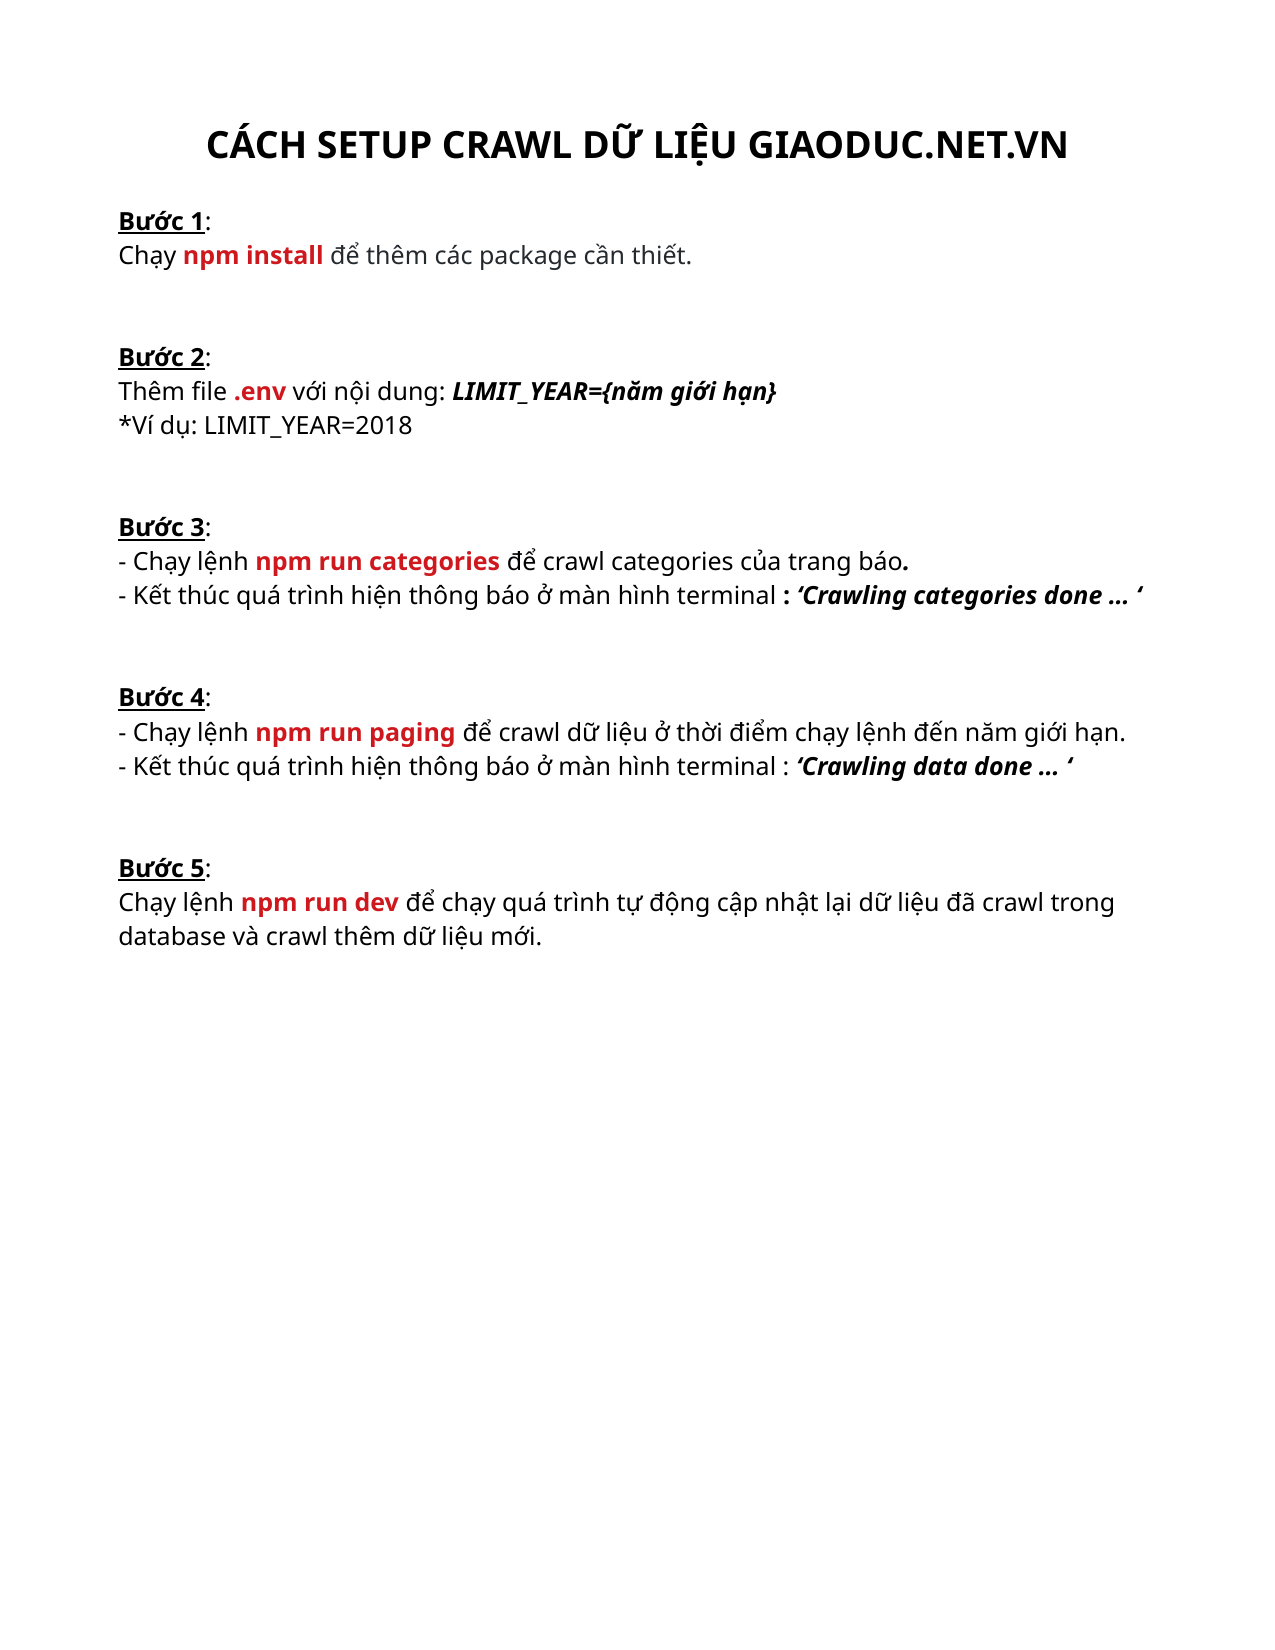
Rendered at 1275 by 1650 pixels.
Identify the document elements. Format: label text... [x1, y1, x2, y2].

text Chạy lệnh npm run dev để chạy quá trình tự động cập nhật lại dữ liệu đã crawl trong database và crawl thêm dữ liệu mới. [118, 884, 1157, 953]
text Bước 3: [118, 510, 1157, 544]
text Chạy npm install để thêm các package cần thiết. [118, 237, 1157, 271]
text CÁCH SETUP CRAWL DỮ LIỆU GIAODUC.NET.VN [118, 118, 1157, 169]
text - Chạy lệnh npm run paging để crawl dữ liệu ở thời điểm chạy lệnh đến năm giới hạn. [118, 714, 1157, 748]
text - Kết thúc quá trình hiện thông báo ở màn hình terminal : ‘Crawling data done … ‘ [118, 748, 1157, 782]
text Bước 4: [118, 680, 1157, 714]
text Thêm file .env với nội dung: LIMIT_YEAR={năm giới hạn} [118, 373, 1157, 408]
text - Chạy lệnh npm run categories để crawl categories của trang báo. [118, 544, 1157, 578]
text Bước 2: [118, 339, 1157, 373]
text Bước 5: [118, 850, 1157, 884]
text Bước 1: [118, 203, 1157, 237]
text *Ví dụ: LIMIT_YEAR=2018 [118, 408, 1157, 442]
text - Kết thúc quá trình hiện thông báo ở màn hình terminal : ‘Crawling categories done … ‘ [118, 578, 1157, 612]
